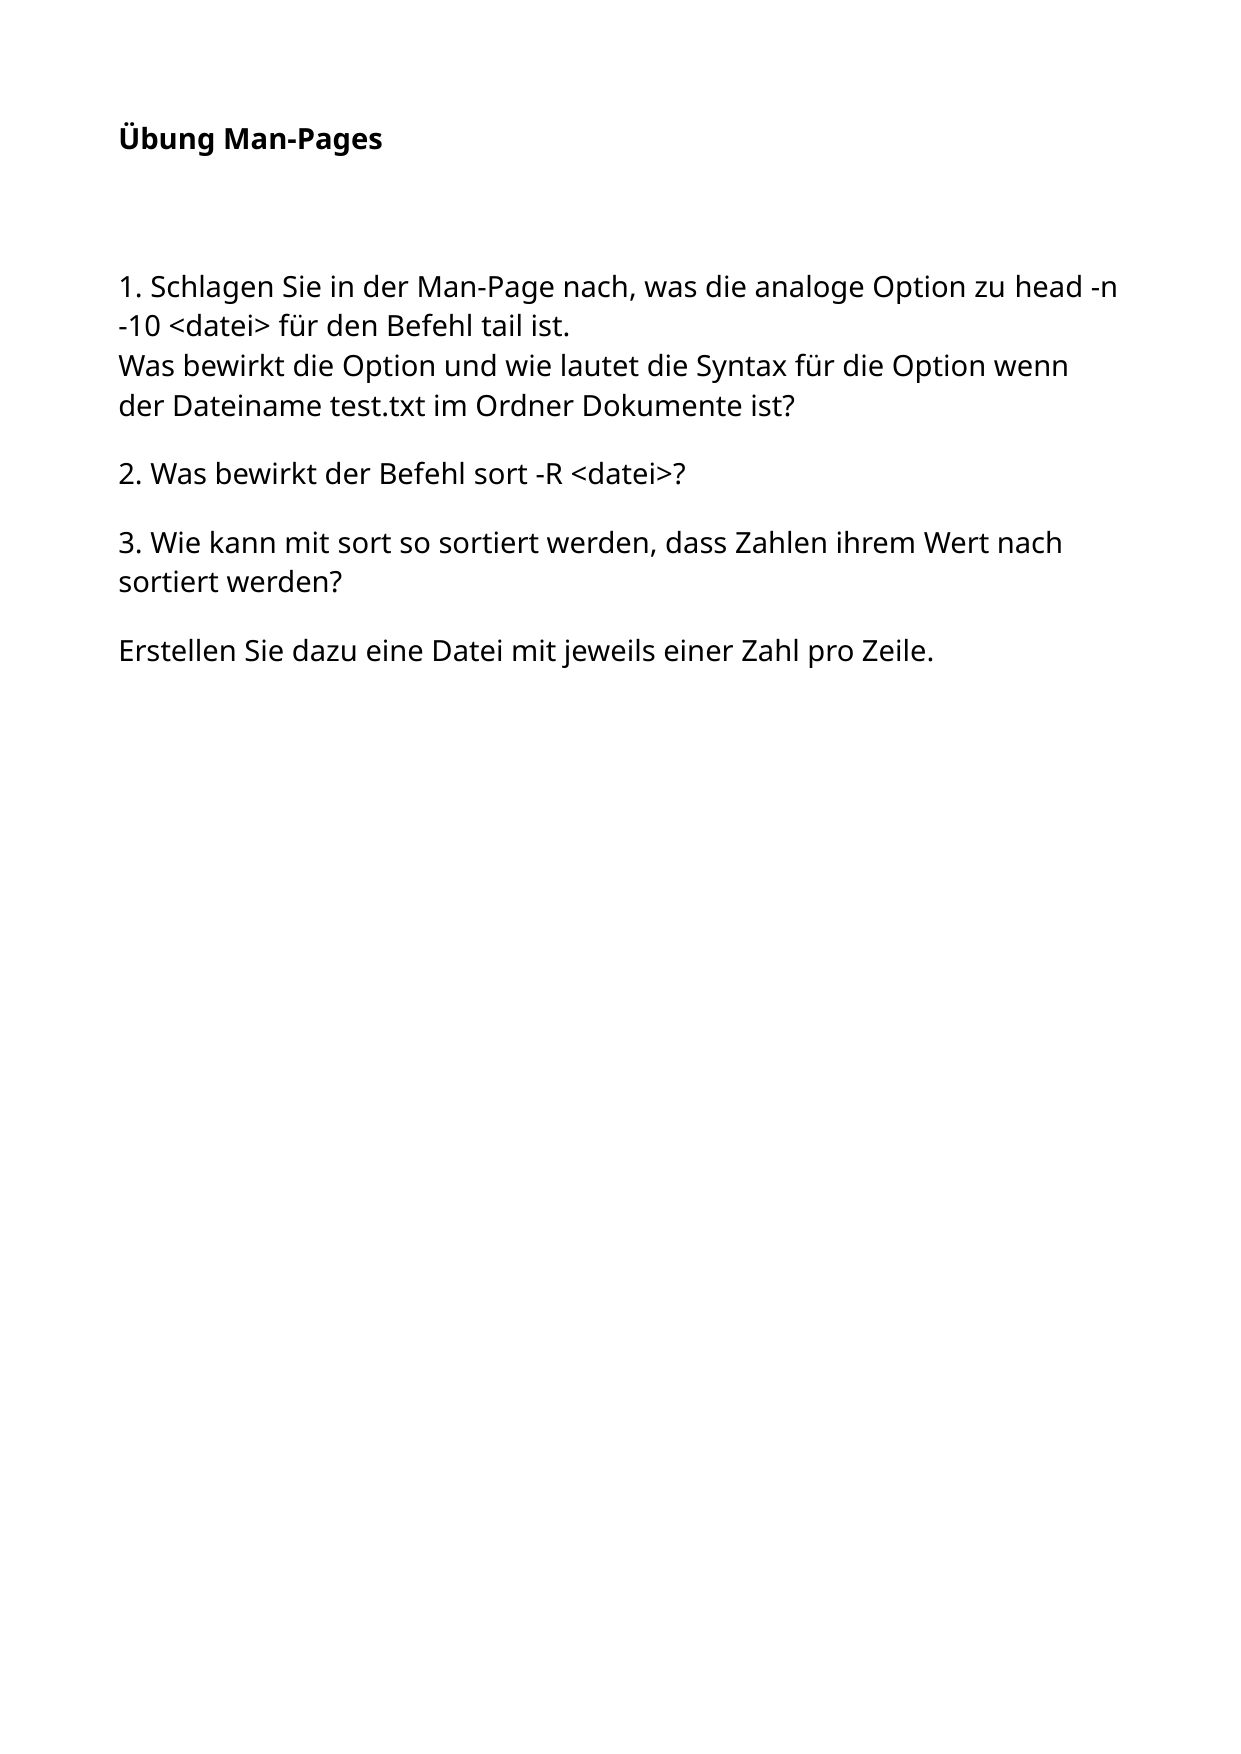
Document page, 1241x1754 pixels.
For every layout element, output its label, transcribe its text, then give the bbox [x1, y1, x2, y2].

text 3. Wie kann mit sort so sortiert werden, dass Zahlen ihrem Wert nach sortiert werden? [118, 522, 1122, 630]
text Übung Man-Pages [118, 118, 1122, 266]
text Erstellen Sie dazu eine Datei mit jeweils einer Zahl pro Zeile. [118, 630, 1122, 670]
text 2. Was bewirkt der Befehl sort -R <datei>? [118, 453, 1122, 522]
text 1. Schlagen Sie in der Man-Page nach, was die analoge Option zu head -n -10 <datei> für den Befehl tail ist. Was bewirkt die Option und wie lautet die Syntax für die Option wenn der Dateiname test.txt im Ordner Dokumente ist? [118, 266, 1122, 453]
